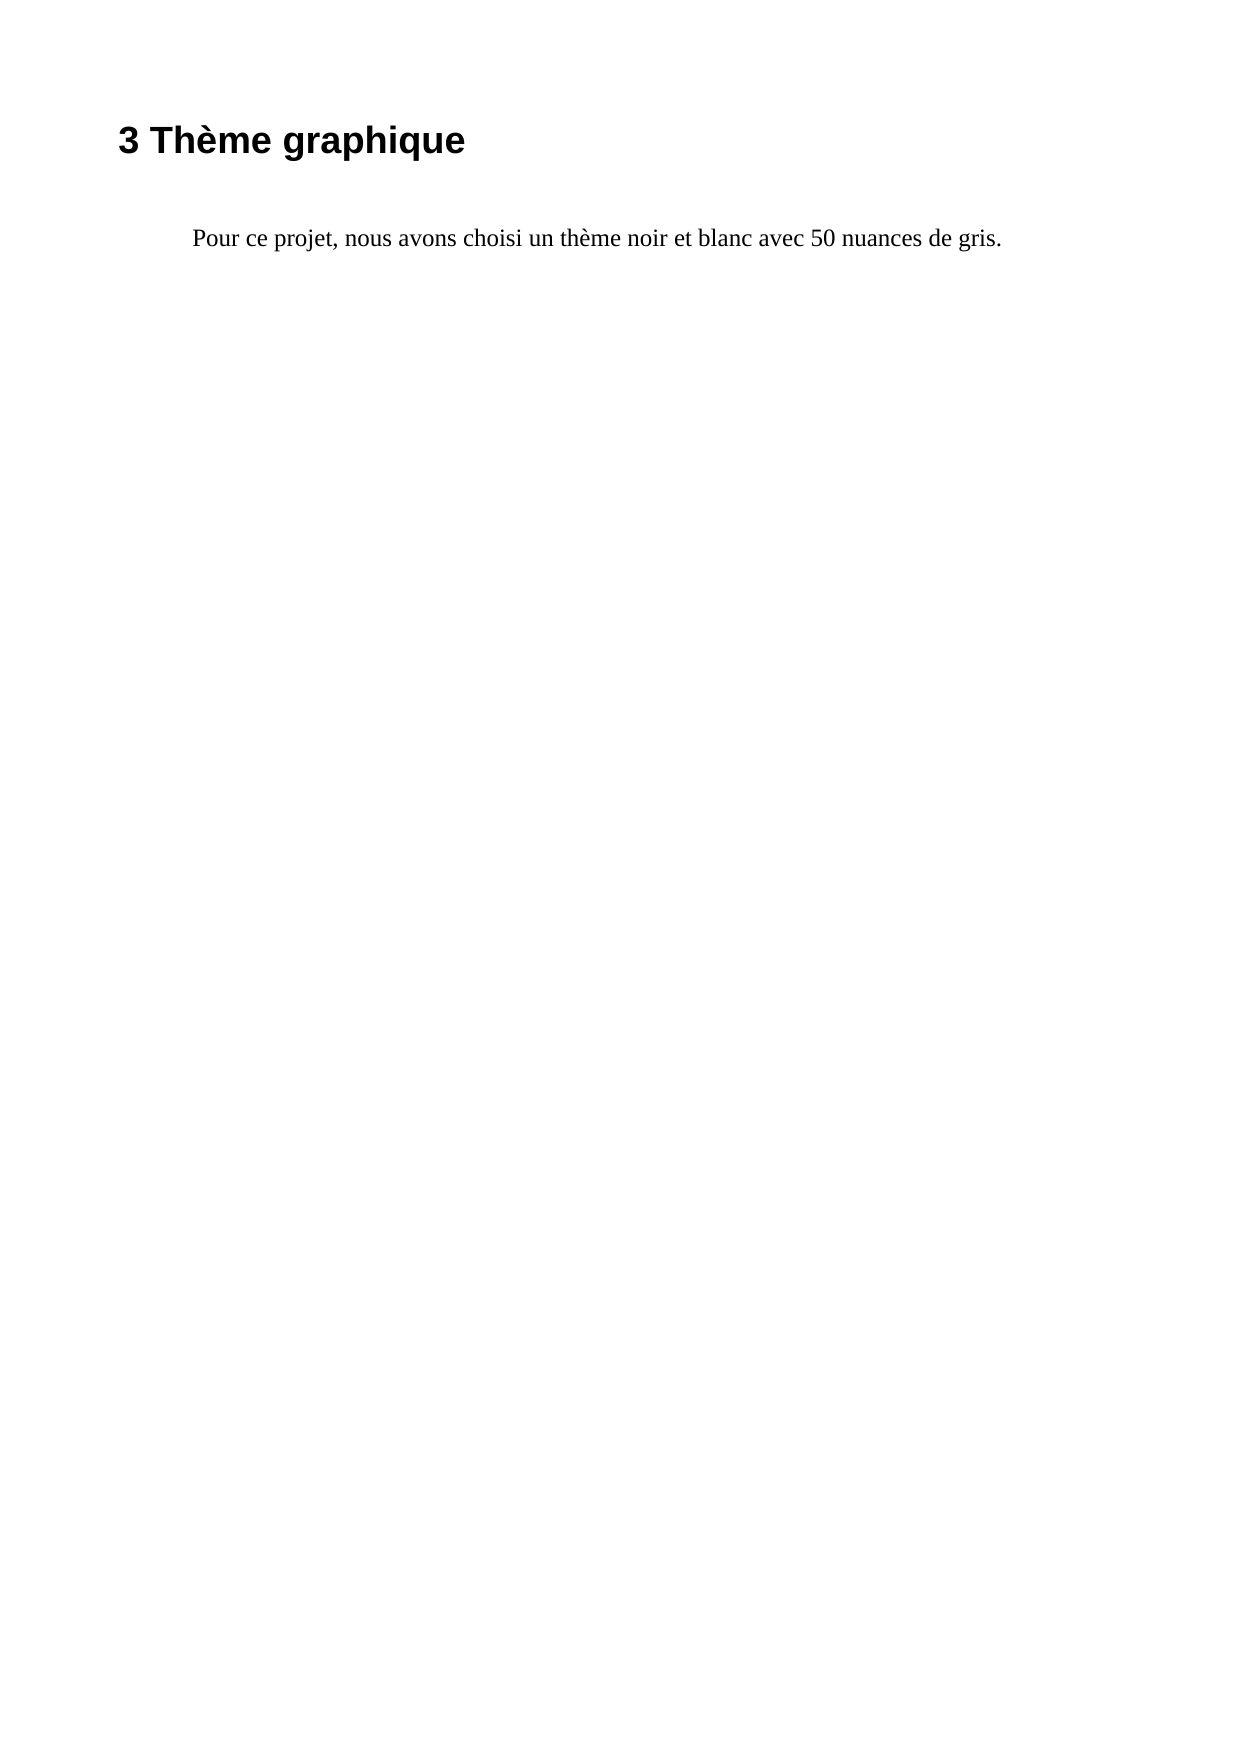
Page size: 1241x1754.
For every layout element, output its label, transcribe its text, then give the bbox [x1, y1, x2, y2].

subtitle 3 Thème graphique [118, 118, 1122, 162]
text Pour ce projet, nous avons choisi un thème noir et blanc avec 50 nuances de gris. [118, 223, 1122, 252]
